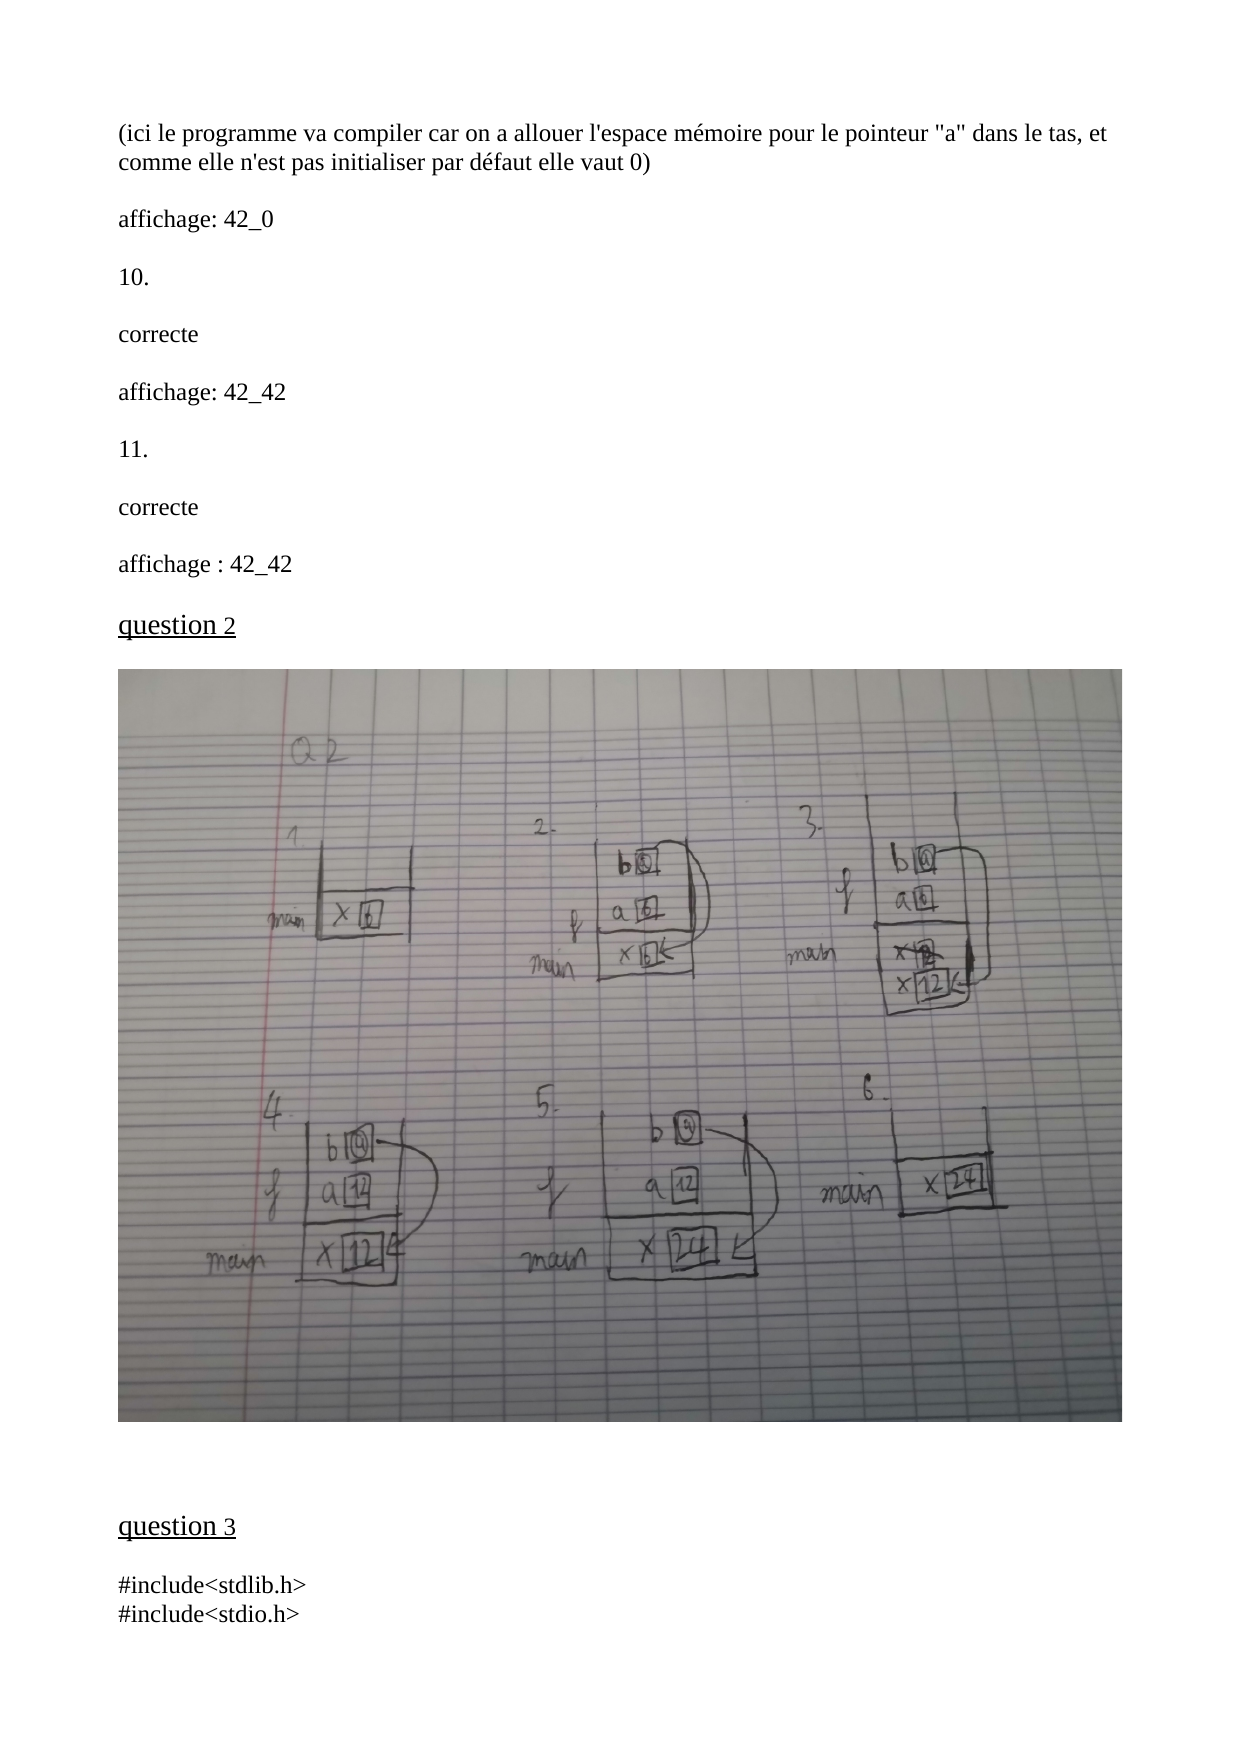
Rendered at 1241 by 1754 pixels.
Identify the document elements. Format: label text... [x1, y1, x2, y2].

text 11. [118, 434, 1122, 463]
text question 3 [118, 1508, 1122, 1542]
picture [118, 669, 1123, 1422]
text #include<stdlib.h> [118, 1571, 1122, 1599]
text correcte [118, 319, 1122, 348]
text #include<stdio.h> [118, 1599, 1122, 1628]
text 10. [118, 262, 1122, 291]
text affichage : 42_42 [118, 549, 1122, 578]
text affichage: 42_42 [118, 377, 1122, 406]
text (ici le programme va compiler car on a allouer l'espace mémoire pour le pointeur "a" dans le tas, et comme elle n'est pas initialiser par défaut elle vaut 0) [118, 118, 1122, 176]
text affichage: 42_0 [118, 204, 1122, 233]
text question 2 [118, 607, 1122, 640]
text correcte [118, 492, 1122, 521]
